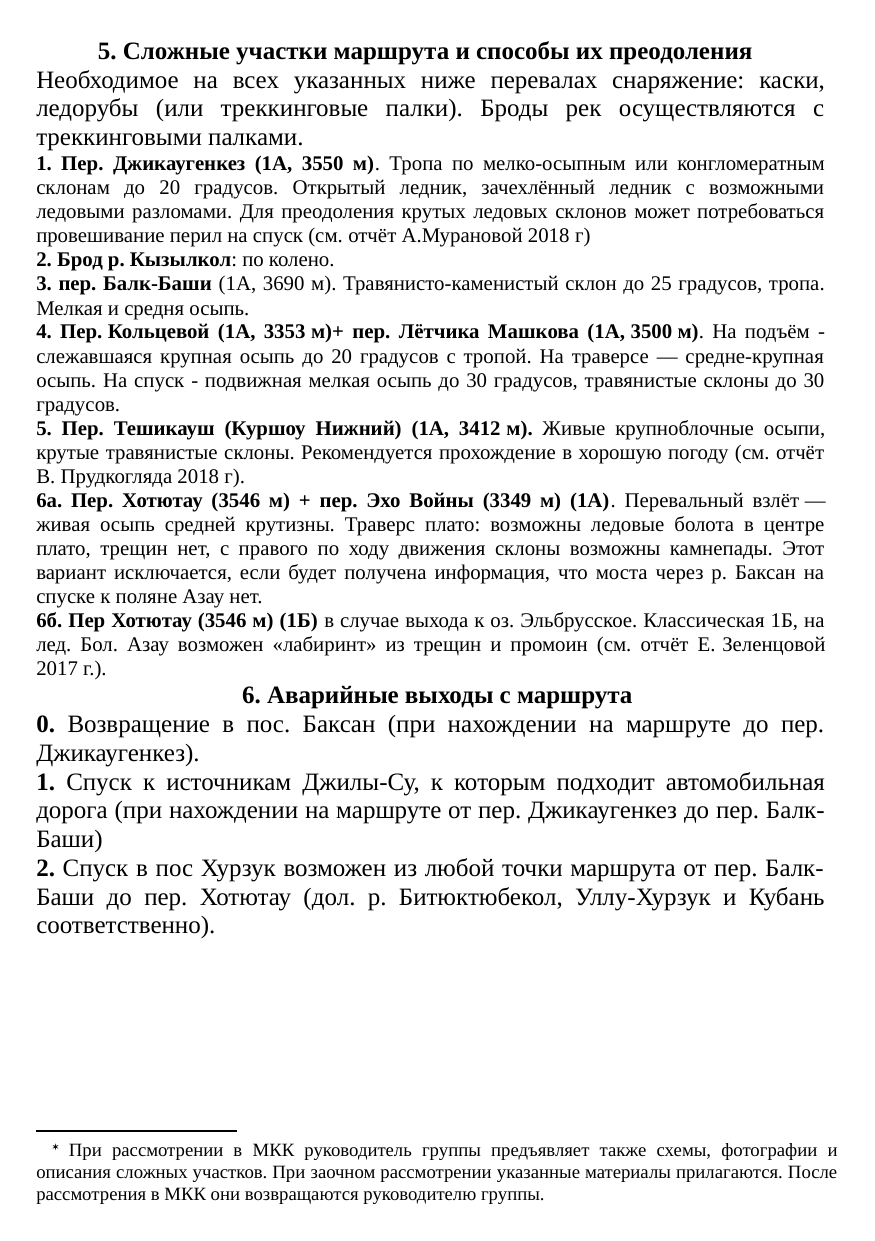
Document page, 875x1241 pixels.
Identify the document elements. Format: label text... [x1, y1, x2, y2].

subtitle 6. Аварийные выходы с маршрута [36, 680, 838, 709]
text  При рассмотрении в МКК руководитель группы предъявляет также схемы, фотографии и описания сложных участков. При заочном рассмотрении указанные материалы прилагаются. После рассмотрения в МКК они возвращаются руководителю группы. [36, 1137, 838, 1204]
text 0. Возвращение в пос. Баксан (при нахождении на маршруте до пер. Джикаугенкез). [36, 709, 825, 767]
text Необходимое на всех указанных ниже перевалах снаряжение: каски, ледорубы (или треккинговые палки). Броды рек осуществляются с треккинговыми палками. [36, 65, 825, 151]
text 1. Спуск к источникам Джилы-Су, к которым подходит автомобильная дорога (при нахождении на маршруте от пер. Джикаугенкез до пер. Балк-Баши) [36, 767, 825, 853]
text 6б. Пер Хотютау (3546 м) (1Б) в случае выхода к оз. Эльбрусское. Классическая 1Б, на лед. Бол. Азау возможен «лабиринт» из трещин и промоин (см. отчёт Е. Зеленцовой 2017 г.). [36, 608, 825, 680]
text 2. Спуск в пос Хурзук возможен из любой точки маршрута от пер. Балк-Баши до пер. Хотютау (дол. р. Битюктюбекол, Уллу-Хурзук и Кубань соответственно). [36, 853, 825, 939]
text 6а. Пер. Хотютау (3546 м) + пер. Эхо Войны (3349 м) (1А). Перевальный взлёт — живая осыпь средней крутизны. Траверс плато: возможны ледовые болота в центре плато, трещин нет, с правого по ходу движения склоны возможны камнепады. Этот вариант исключается, если будет получена информация, что моста через р. Баксан на спуске к поляне Азау нет. [36, 488, 825, 608]
text 1. Пер. Джикаугенкез (1А, 3550 м). Тропа по мелко-осыпным или конгломератным склонам до 20 градусов. Открытый ледник, зачехлённый ледник с возможными ледовыми разломами. Для преодоления крутых ледовых склонов может потребоваться провешивание перил на спуск (см. отчёт А.Мурановой 2018 г) [36, 151, 825, 247]
text 2. Брод р. Кызылкол: по колено. [36, 247, 825, 271]
text 5. Сложные участки маршрута и способы их преодоления [36, 36, 825, 65]
text 4. Пер. Кольцевой (1А, 3353 м)+ пер. Лётчика Машкова (1А, 3500 м). На подъём - слежавшаяся крупная осыпь до 20 градусов с тропой. На траверсе — средне-крупная осыпь. На спуск - подвижная мелкая осыпь до 30 градусов, травянистые склоны до 30 градусов. [36, 319, 825, 416]
text 3. пер. Балк-Баши (1А, 3690 м). Травянисто-каменистый склон до 25 градусов, тропа. Мелкая и средня осыпь. [36, 271, 825, 319]
text 5. Пер. Тешикауш (Куршоу Нижний) (1А, 3412 м). Живые крупноблочные осыпи, крутые травянистые склоны. Рекомендуется прохождение в хорошую погоду (см. отчёт В. Прудкогляда 2018 г). [36, 416, 825, 488]
